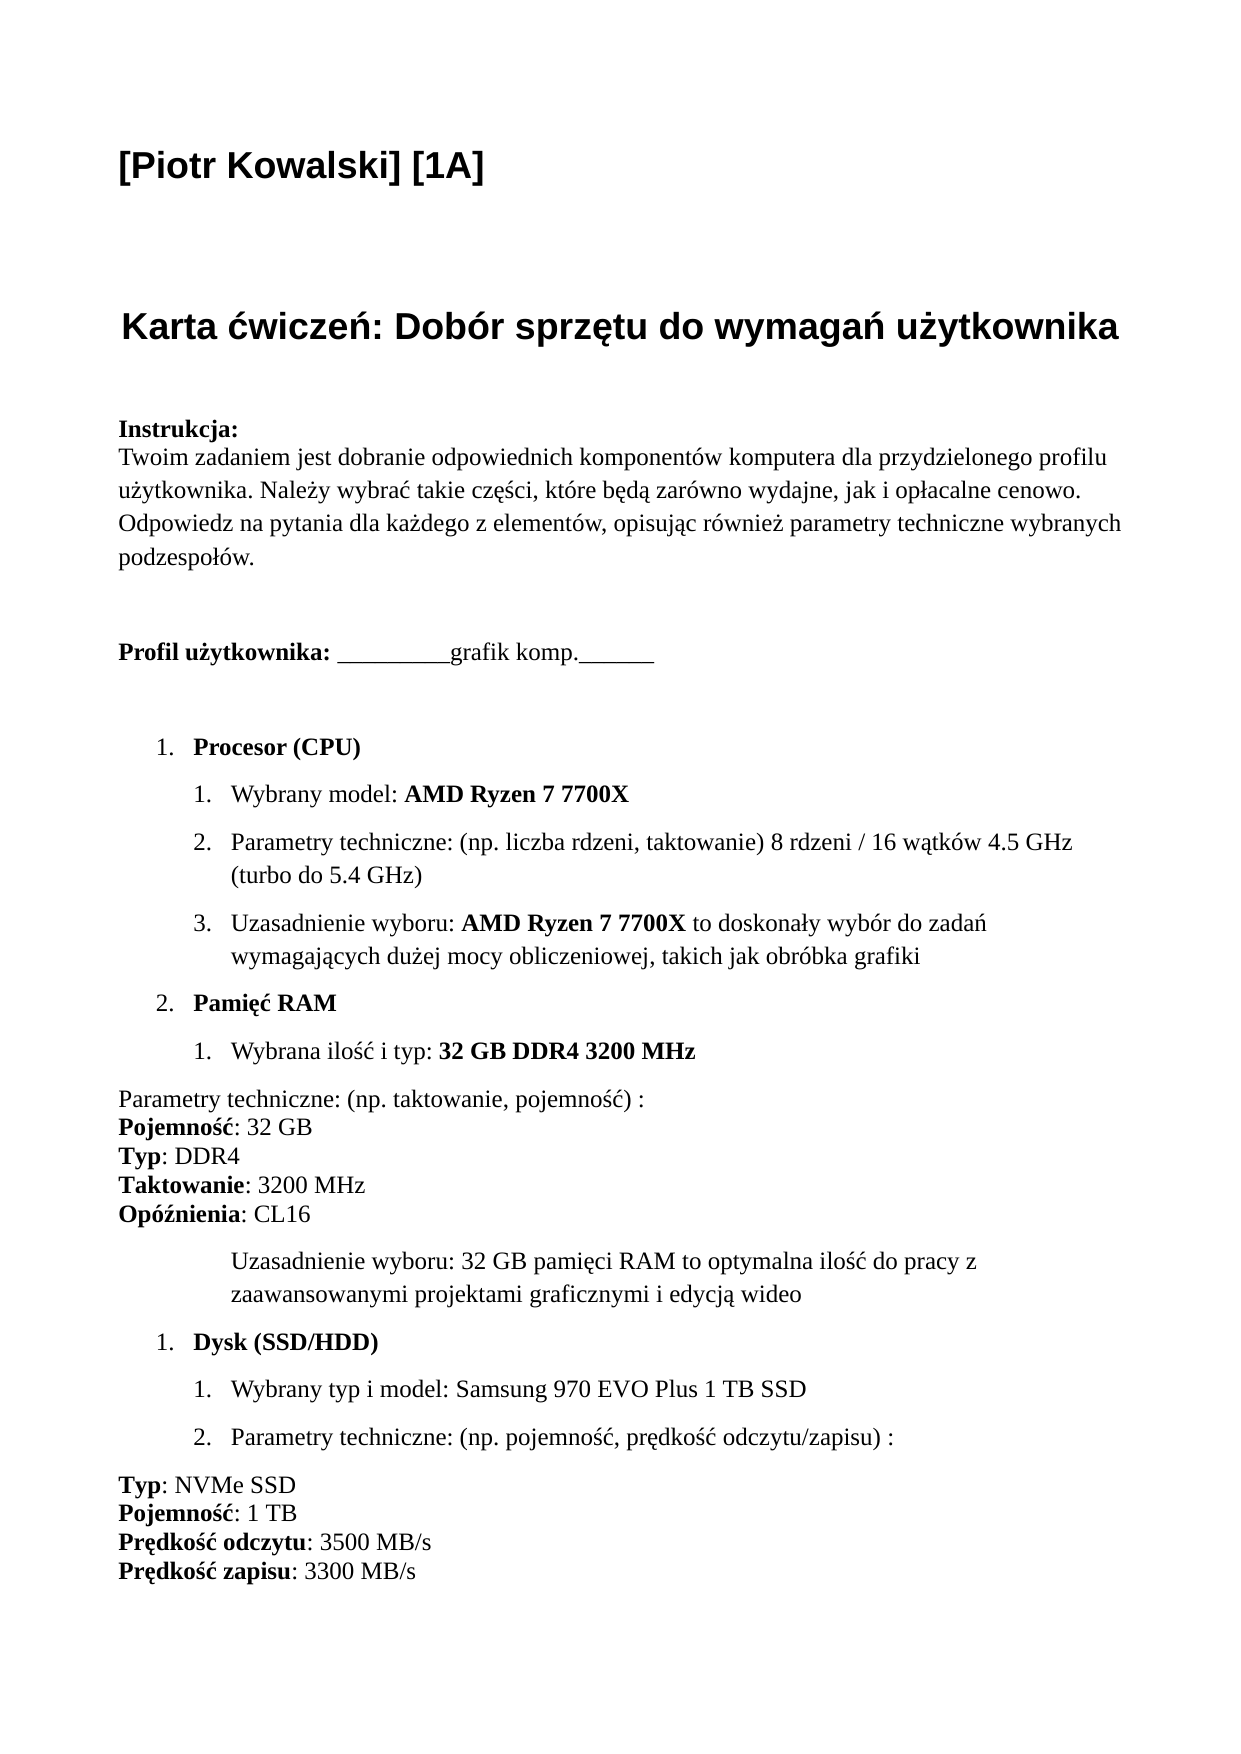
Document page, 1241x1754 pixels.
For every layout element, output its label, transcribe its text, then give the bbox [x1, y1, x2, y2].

list Dysk (SSD/HDD) [156, 1327, 1122, 1356]
text Uzasadnienie wyboru: 32 GB pamięci RAM to optymalna ilość do pracy z zaawansowanymi projektami graficznymi i edycją wideo [231, 1246, 1122, 1308]
list Parametry techniczne: (np. liczba rdzeni, taktowanie) 8 rdzeni / 16 wątków 4.5 GHz (turbo do 5.4 GHz) [193, 827, 1122, 889]
subtitle [Piotr Kowalski] [1A] [118, 143, 1122, 186]
text Typ: DDR4 [118, 1141, 1122, 1170]
list Parametry techniczne: (np. pojemność, prędkość odczytu/zapisu) : [193, 1422, 1122, 1451]
text Twoim zadaniem jest dobranie odpowiednich komponentów komputera dla przydzielonego profilu użytkownika. Należy wybrać takie części, które będą zarówno wydajne, jak i opłacalne cenowo. Odpowiedz na pytania dla każdego z elementów, opisując również parametry techniczne wybranych podzespołów. [118, 442, 1122, 570]
text Opóźnienia: CL16 [118, 1199, 1122, 1227]
text Typ: NVMe SSD [118, 1470, 1122, 1498]
list Pamięć RAM [156, 988, 1122, 1017]
text Pojemność: 1 TB [118, 1498, 1122, 1527]
list Procesor (CPU) [156, 732, 1122, 761]
subtitle Karta ćwiczeń: Dobór sprzętu do wymagań użytkownika [118, 304, 1122, 347]
text Parametry techniczne: (np. taktowanie, pojemność) : [118, 1084, 1122, 1112]
list Wybrany typ i model: Samsung 970 EVO Plus 1 TB SSD [193, 1374, 1122, 1403]
text Prędkość zapisu: 3300 MB/s [118, 1556, 1122, 1585]
list Uzasadnienie wyboru: AMD Ryzen 7 7700X to doskonały wybór do zadań wymagających dużej mocy obliczeniowej, takich jak obróbka grafiki [193, 908, 1122, 969]
text Taktowanie: 3200 MHz [118, 1170, 1122, 1199]
text Profil użytkownika: _________grafik komp.______ [118, 637, 1122, 666]
subtitle Instrukcja: [118, 414, 1122, 442]
list Wybrana ilość i typ: 32 GB DDR4 3200 MHz [193, 1036, 1122, 1065]
text Prędkość odczytu: 3500 MB/s [118, 1527, 1122, 1556]
list Wybrany model: AMD Ryzen 7 7700X [193, 779, 1122, 808]
text Pojemność: 32 GB [118, 1112, 1122, 1141]
